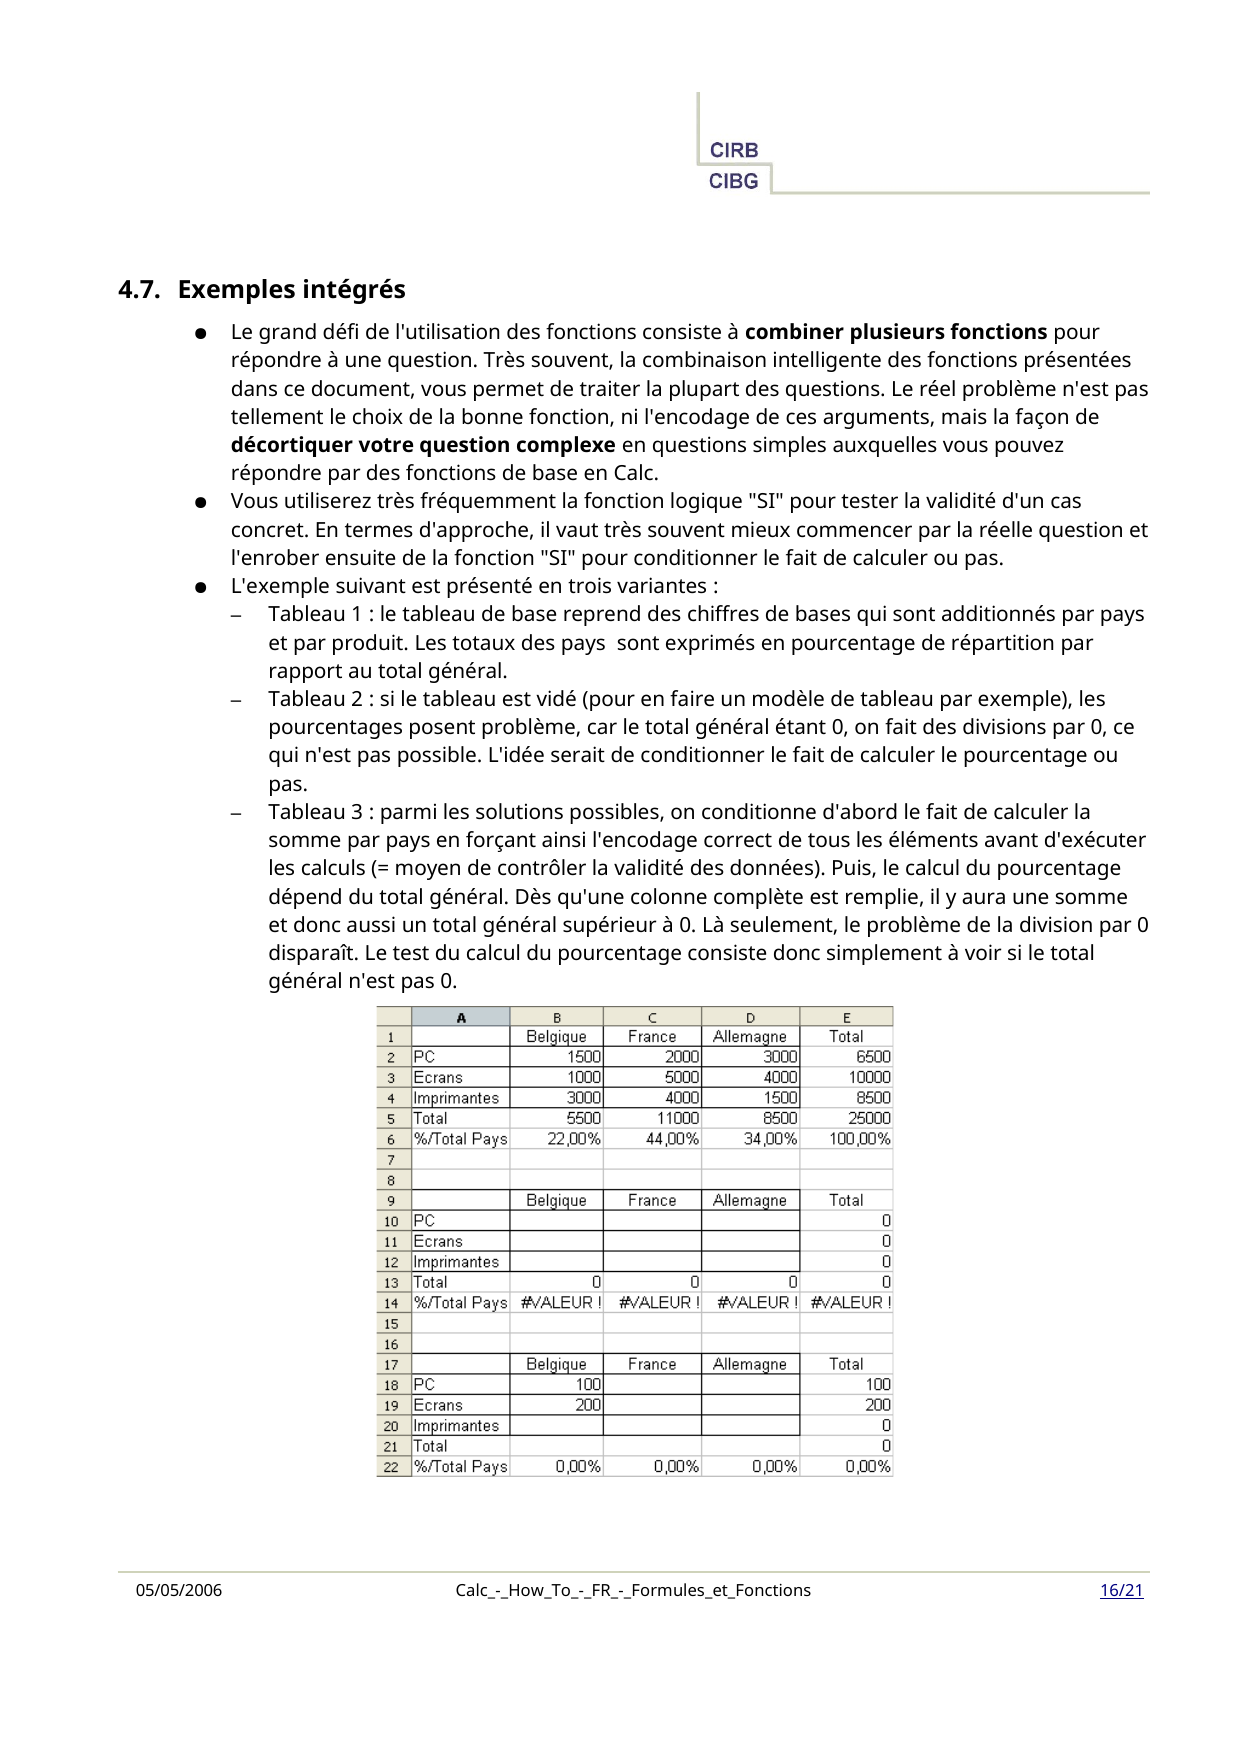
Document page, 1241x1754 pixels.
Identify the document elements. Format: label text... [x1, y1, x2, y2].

picture [609, 92, 1150, 214]
subtitle Exemples intégrés [118, 271, 1152, 305]
list Le grand défi de l'utilisation des fonctions consiste à combiner plusieurs fonctions pour répondre à une question. Très souvent, la combinaison intelligente des fonctions présentées dans ce document, vous permet de traiter la plupart des questions. Le réel problème n'est pas tellement le choix de la bonne fonction, ni l'encodage de ces arguments, mais la façon de décortiquer votre question complexe en questions simples auxquelles vous pouvez répondre par des fonctions de base en Calc. [193, 317, 1152, 487]
list Tableau 1 : le tableau de base reprend des chiffres de bases qui sont additionnés par pays et par produit. Les totaux des pays sont exprimés en pourcentage de répartition par rapport au total général. [231, 599, 1152, 684]
list Tableau 2 : si le tableau est vidé (pour en faire un modèle de tableau par exemple), les pourcentages posent problème, car le total général étant 0, on fait des divisions par 0, ce qui n'est pas possible. L'idée serait de conditionner le fait de calculer le pourcentage ou pas. [231, 684, 1152, 797]
list L'exemple suivant est présenté en trois variantes : [193, 571, 1152, 599]
picture [376, 1006, 894, 1477]
list Vous utiliserez très fréquemment la fonction logique "SI" pour tester la validité d'un cas concret. En termes d'approche, il vaut très souvent mieux commencer par la réelle question et l'enrober ensuite de la fonction "SI" pour conditionner le fait de calculer ou pas. [193, 487, 1152, 571]
list Tableau 3 : parmi les solutions possibles, on conditionne d'abord le fait de calculer la somme par pays en forçant ainsi l'encodage correct de tous les éléments avant d'exécuter les calculs (= moyen de contrôler la validité des données). Puis, le calcul du pourcentage dépend du total général. Dès qu'une colonne complète est remplie, il y aura une somme et donc aussi un total général supérieur à 0. Là seulement, le problème de la division par 0 disparaît. Le test du calcul du pourcentage consiste donc simplement à voir si le total général n'est pas 0. [231, 797, 1152, 995]
